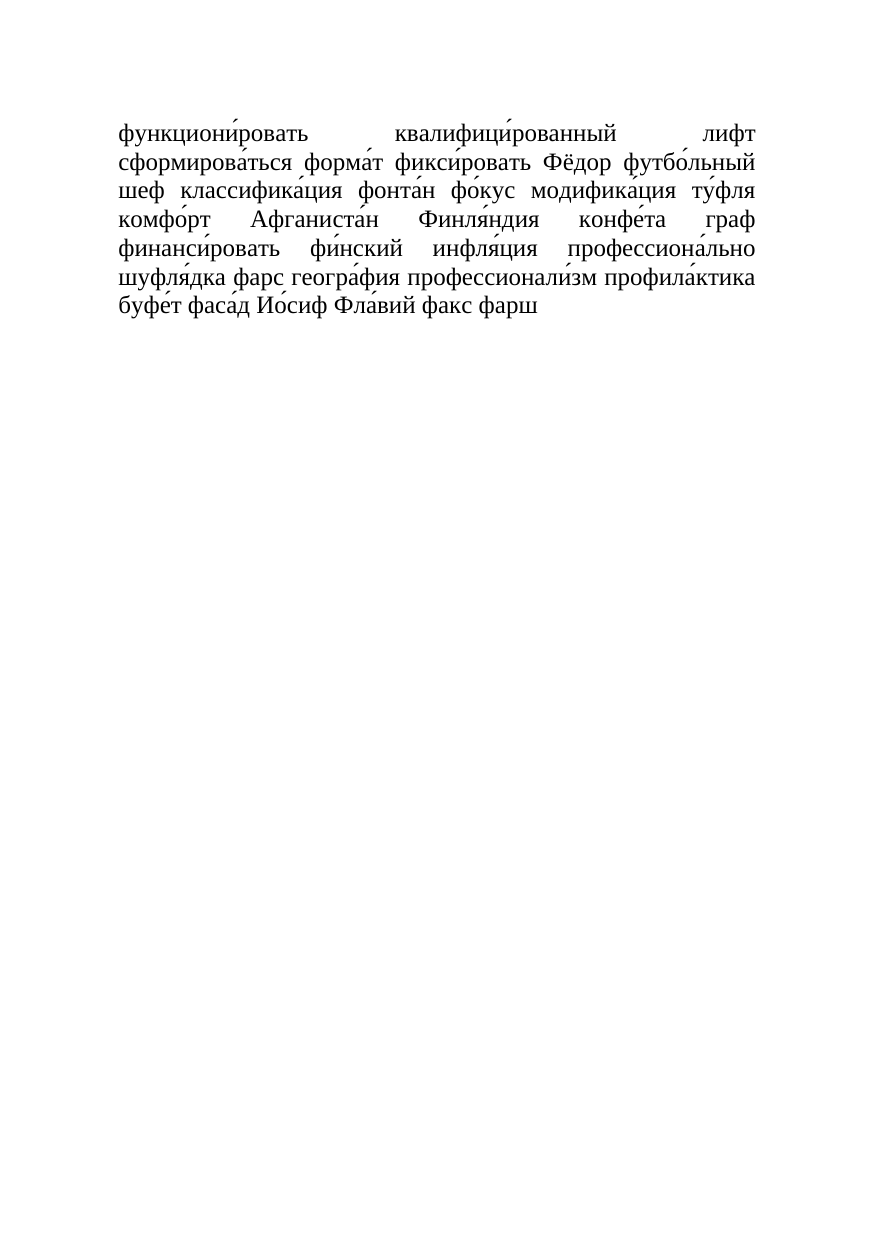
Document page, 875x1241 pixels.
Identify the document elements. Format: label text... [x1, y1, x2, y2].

text функциони́ровать квалифици́рованный лифт сформирова́ться форма́т фикси́ровать Фёдор футбо́льный шеф классифика́ция фонта́н фо́кус модифика́ция ту́фля комфо́рт Афганиста́н Финля́ндия конфе́та граф финанси́ровать фи́нский инфля́ция профессиона́льно шуфля́дка фарс геогра́фия профессионали́зм профила́ктика буфе́т фаса́д Ио́сиф Фла́вий факс фарш [118, 118, 756, 319]
